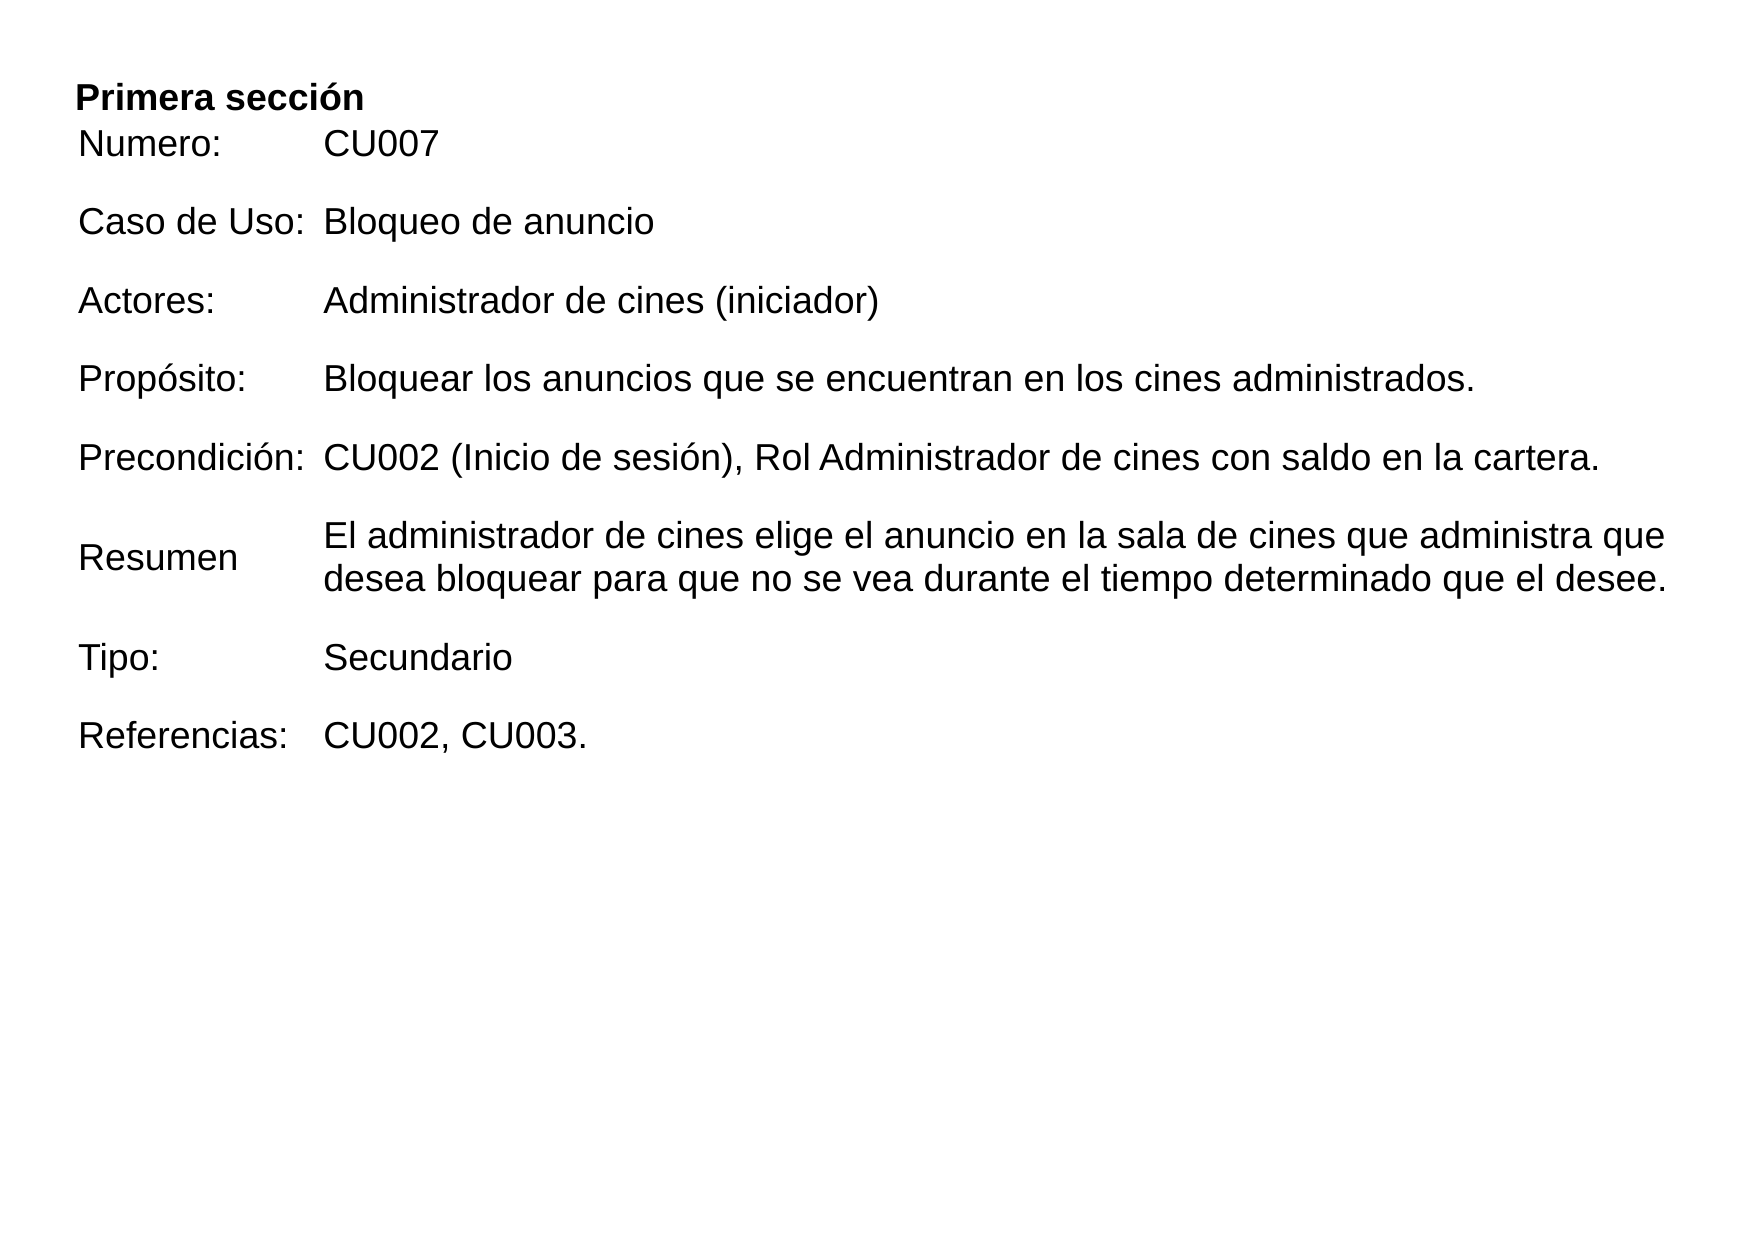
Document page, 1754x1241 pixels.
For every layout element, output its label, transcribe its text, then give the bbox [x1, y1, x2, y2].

table_header CU007 [320, 118, 1679, 197]
table_header Numero: [75, 118, 320, 197]
table_cell CU002 (Inicio de sesión), Rol Administrador de cines con saldo en la cartera. [320, 432, 1679, 510]
table_cell CU002, CU003. [320, 710, 1679, 789]
table_cell Propósito: [75, 354, 320, 432]
table_cell Referencias: [75, 710, 320, 789]
table_cell Actores: [75, 275, 320, 353]
table_cell Secundario [320, 632, 1679, 710]
table_cell Resumen [75, 510, 320, 632]
table_cell Caso de Uso: [75, 197, 320, 275]
text Primera sección [75, 75, 1679, 118]
table_cell Tipo: [75, 632, 320, 710]
table_cell Administrador de cines (iniciador) [320, 275, 1679, 353]
table_cell Bloqueo de anuncio [320, 197, 1679, 275]
table_cell Precondición: [75, 432, 320, 510]
table_cell Bloquear los anuncios que se encuentran en los cines administrados. [320, 354, 1679, 432]
table_cell El administrador de cines elige el anuncio en la sala de cines que administra que desea bloquear para que no se vea durante el tiempo determinado que el desee. [320, 510, 1679, 632]
